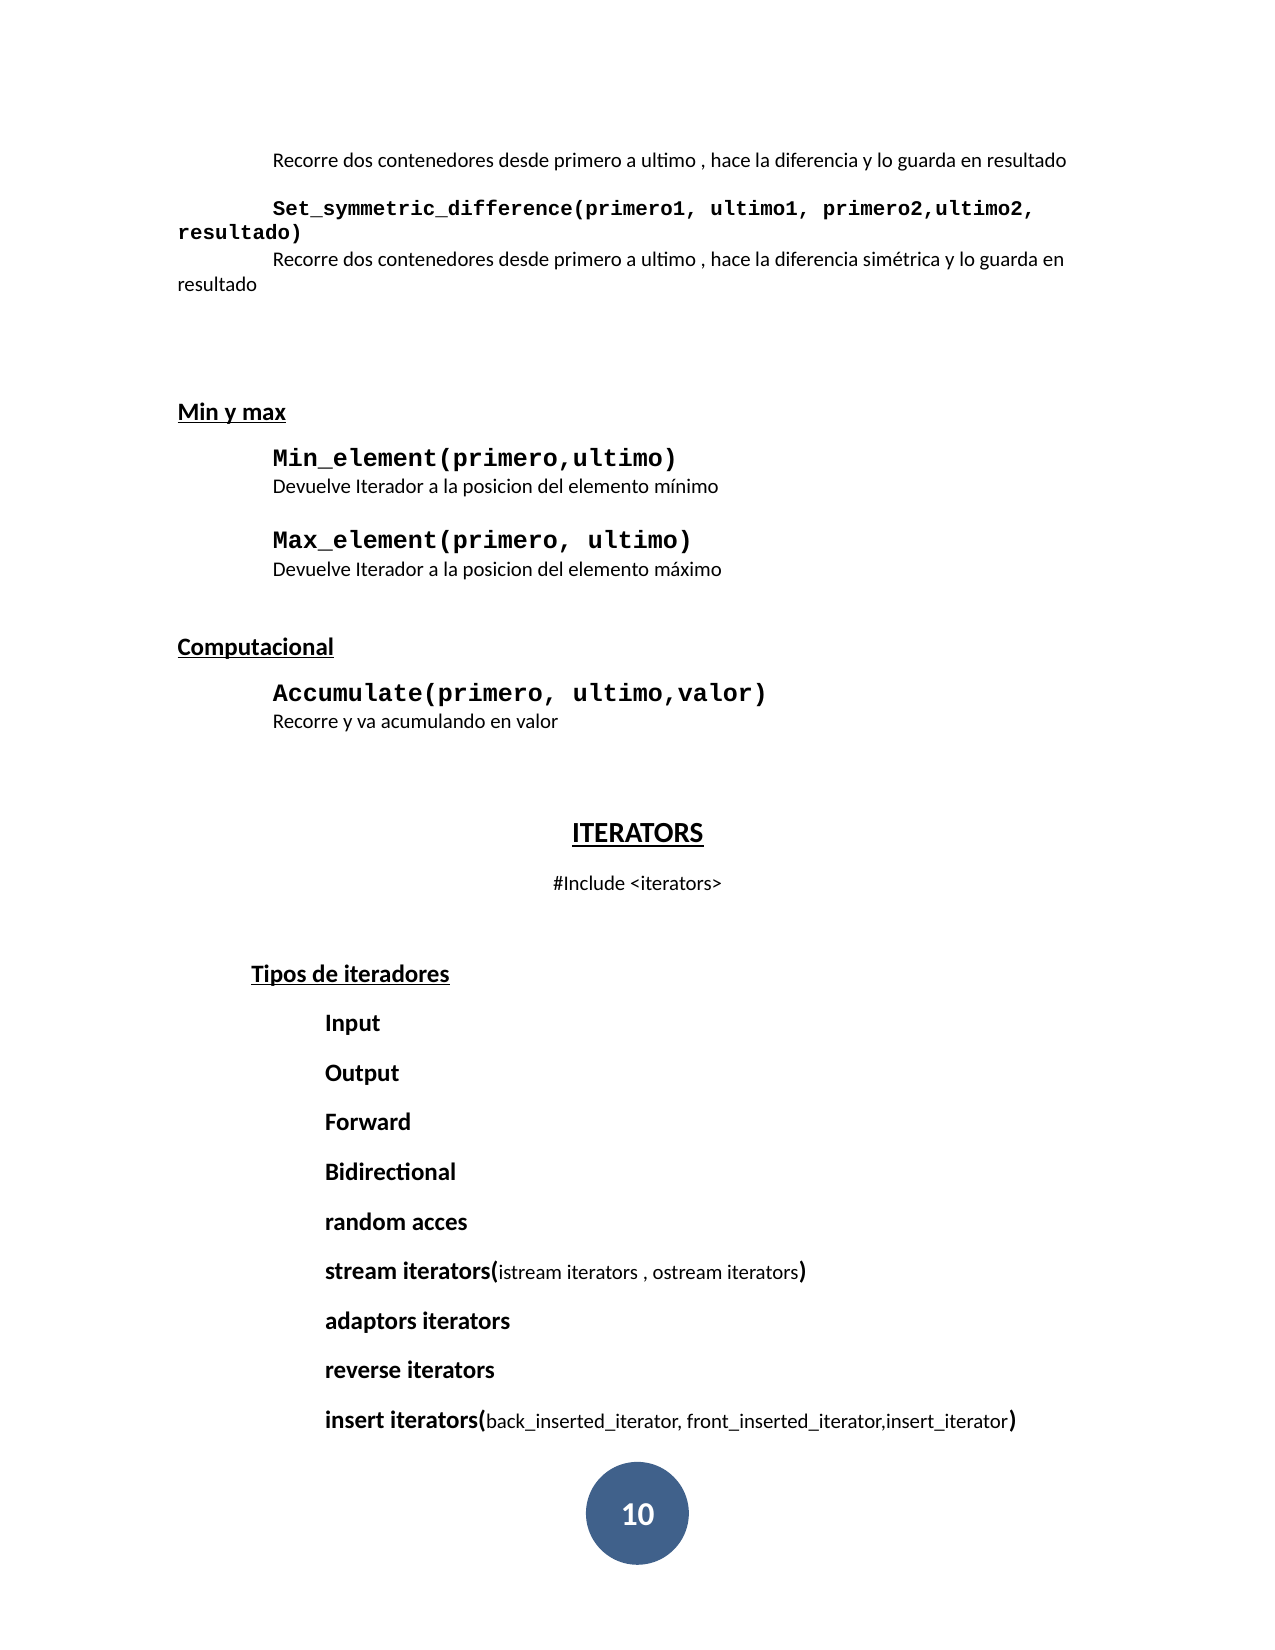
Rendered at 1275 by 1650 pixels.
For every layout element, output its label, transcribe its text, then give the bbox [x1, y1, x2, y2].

text Accumulate(primero, ultimo,valor) [177, 680, 1098, 709]
text Set_symmetric_difference(primero1, ultimo1, primero2,ultimo2, resultado) [177, 198, 1098, 246]
text Forward [251, 1107, 1098, 1137]
text ITERATORS [177, 814, 1098, 850]
text Devuelve Iterador a la posicion del elemento mínimo [177, 474, 1098, 499]
text adaptors iterators [251, 1305, 1098, 1335]
text reverse iterators [251, 1354, 1098, 1385]
text #Include <iterators> [177, 870, 1098, 895]
text random acces [251, 1206, 1098, 1236]
text Computacional [177, 631, 1098, 661]
text Recorre dos contenedores desde primero a ultimo , hace la diferencia simétrica y lo guarda en resultado [177, 246, 1098, 297]
text Max_element(primero, ultimo) [177, 527, 1098, 556]
text insert iterators(back_inserted_iterator, front_inserted_iterator,insert_iterator) [251, 1404, 1098, 1434]
text Devuelve Iterador a la posicion del elemento máximo [177, 556, 1098, 581]
text stream iterators(istream iterators , ostream iterators) [251, 1255, 1098, 1286]
text Min y max [177, 396, 1098, 426]
text Tipos de iteradores [177, 958, 1098, 988]
text Recorre dos contenedores desde primero a ultimo , hace la diferencia y lo guarda en resultado [177, 148, 1098, 173]
text Input [251, 1007, 1098, 1038]
text Bidirectional [251, 1156, 1098, 1187]
text Output [251, 1057, 1098, 1087]
text Min_element(primero,ultimo) [177, 445, 1098, 474]
text Recorre y va acumulando en valor [177, 709, 1098, 734]
